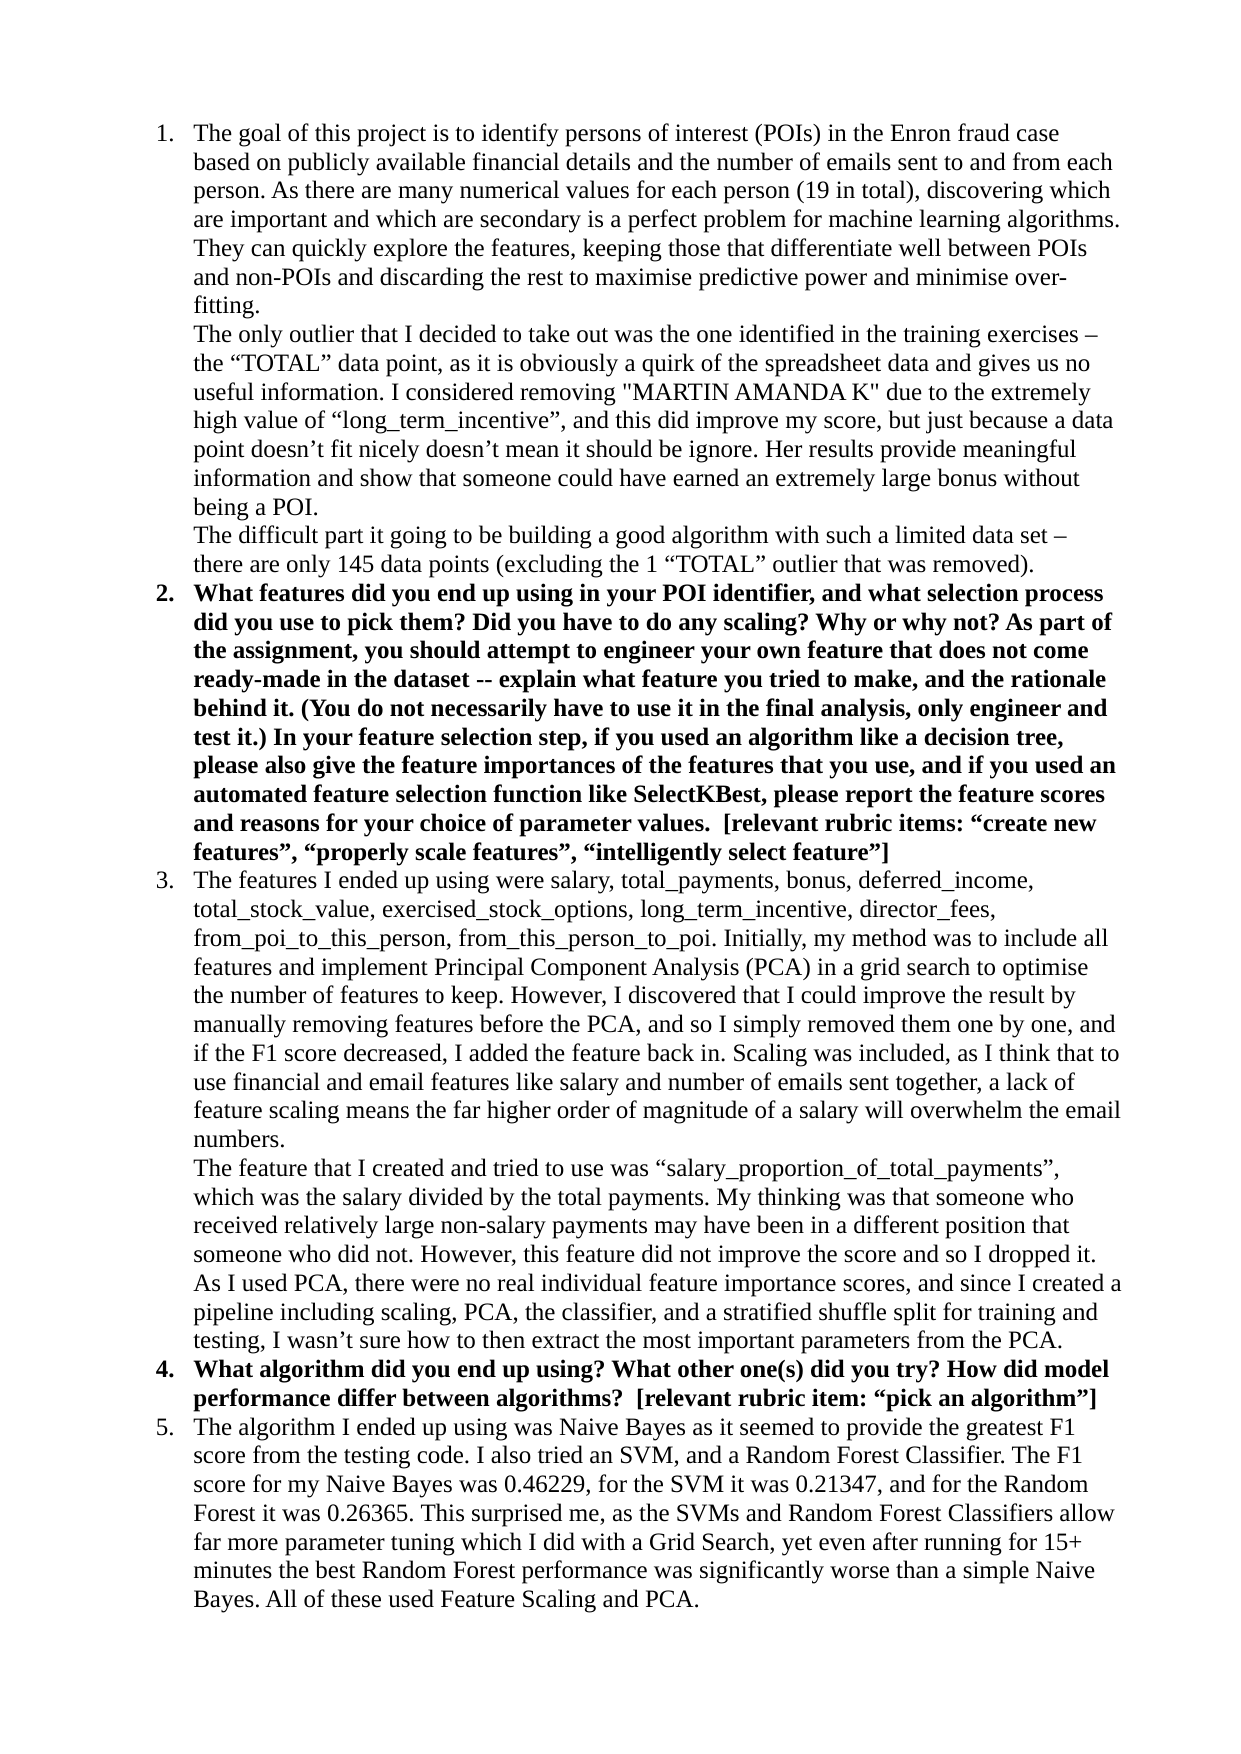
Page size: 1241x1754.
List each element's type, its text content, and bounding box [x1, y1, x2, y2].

list What algorithm did you end up using? What other one(s) did you try? How did model performance differ between algorithms? [relevant rubric item: “pick an algorithm”] [156, 1354, 1122, 1412]
list The goal of this project is to identify persons of interest (POIs) in the Enron fraud case based on publicly available financial details and the number of emails sent to and from each person. As there are many numerical values for each person (19 in total), discovering which are important and which are secondary is a perfect problem for machine learning algorithms. They can quickly explore the features, keeping those that differentiate well between POIs and non-POIs and discarding the rest to maximise predictive power and minimise over-fitting. [156, 118, 1122, 319]
list The feature that I created and tried to use was “salary_proportion_of_total_payments”, which was the salary divided by the total payments. My thinking was that someone who received relatively large non-salary payments may have been in a different position that someone who did not. However, this feature did not improve the score and so I dropped it. [156, 1153, 1122, 1268]
list The only outlier that I decided to take out was the one identified in the training exercises – the “TOTAL” data point, as it is obviously a quirk of the spreadsheet data and gives us no useful information. I considered removing "MARTIN AMANDA K" due to the extremely high value of “long_term_incentive”, and this did improve my score, but just because a data point doesn’t fit nicely doesn’t mean it should be ignore. Her results provide meaningful information and show that someone could have earned an extremely large bonus without being a POI. [156, 319, 1122, 521]
list The algorithm I ended up using was Naive Bayes as it seemed to provide the greatest F1 score from the testing code. I also tried an SVM, and a Random Forest Classifier. The F1 score for my Naive Bayes was 0.46229, for the SVM it was 0.21347, and for the Random Forest it was 0.26365. This surprised me, as the SVMs and Random Forest Classifiers allow far more parameter tuning which I did with a Grid Search, yet even after running for 15+ minutes the best Random Forest performance was significantly worse than a simple Naive Bayes. All of these used Feature Scaling and PCA. [156, 1412, 1122, 1613]
list The features I ended up using were salary, total_payments, bonus, deferred_income, total_stock_value, exercised_stock_options, long_term_incentive, director_fees, from_poi_to_this_person, from_this_person_to_poi. Initially, my method was to include all features and implement Principal Component Analysis (PCA) in a grid search to optimise the number of features to keep. However, I discovered that I could improve the result by manually removing features before the PCA, and so I simply removed them one by one, and if the F1 score decreased, I added the feature back in. Scaling was included, as I think that to use financial and email features like salary and number of emails sent together, a lack of feature scaling means the far higher order of magnitude of a salary will overwhelm the email numbers. [156, 866, 1122, 1153]
list The difficult part it going to be building a good algorithm with such a limited data set – there are only 145 data points (excluding the 1 “TOTAL” outlier that was removed). [156, 521, 1122, 578]
list What features did you end up using in your POI identifier, and what selection process did you use to pick them? Did you have to do any scaling? Why or why not? As part of the assignment, you should attempt to engineer your own feature that does not come ready-made in the dataset -- explain what feature you tried to make, and the rationale behind it. (You do not necessarily have to use it in the final analysis, only engineer and test it.) In your feature selection step, if you used an algorithm like a decision tree, please also give the feature importances of the features that you use, and if you used an automated feature selection function like SelectKBest, please report the feature scores and reasons for your choice of parameter values. [relevant rubric items: “create new features”, “properly scale features”, “intelligently select feature”] [156, 578, 1122, 866]
list As I used PCA, there were no real individual feature importance scores, and since I created a pipeline including scaling, PCA, the classifier, and a stratified shuffle split for training and testing, I wasn’t sure how to then extract the most important parameters from the PCA. [156, 1268, 1122, 1354]
